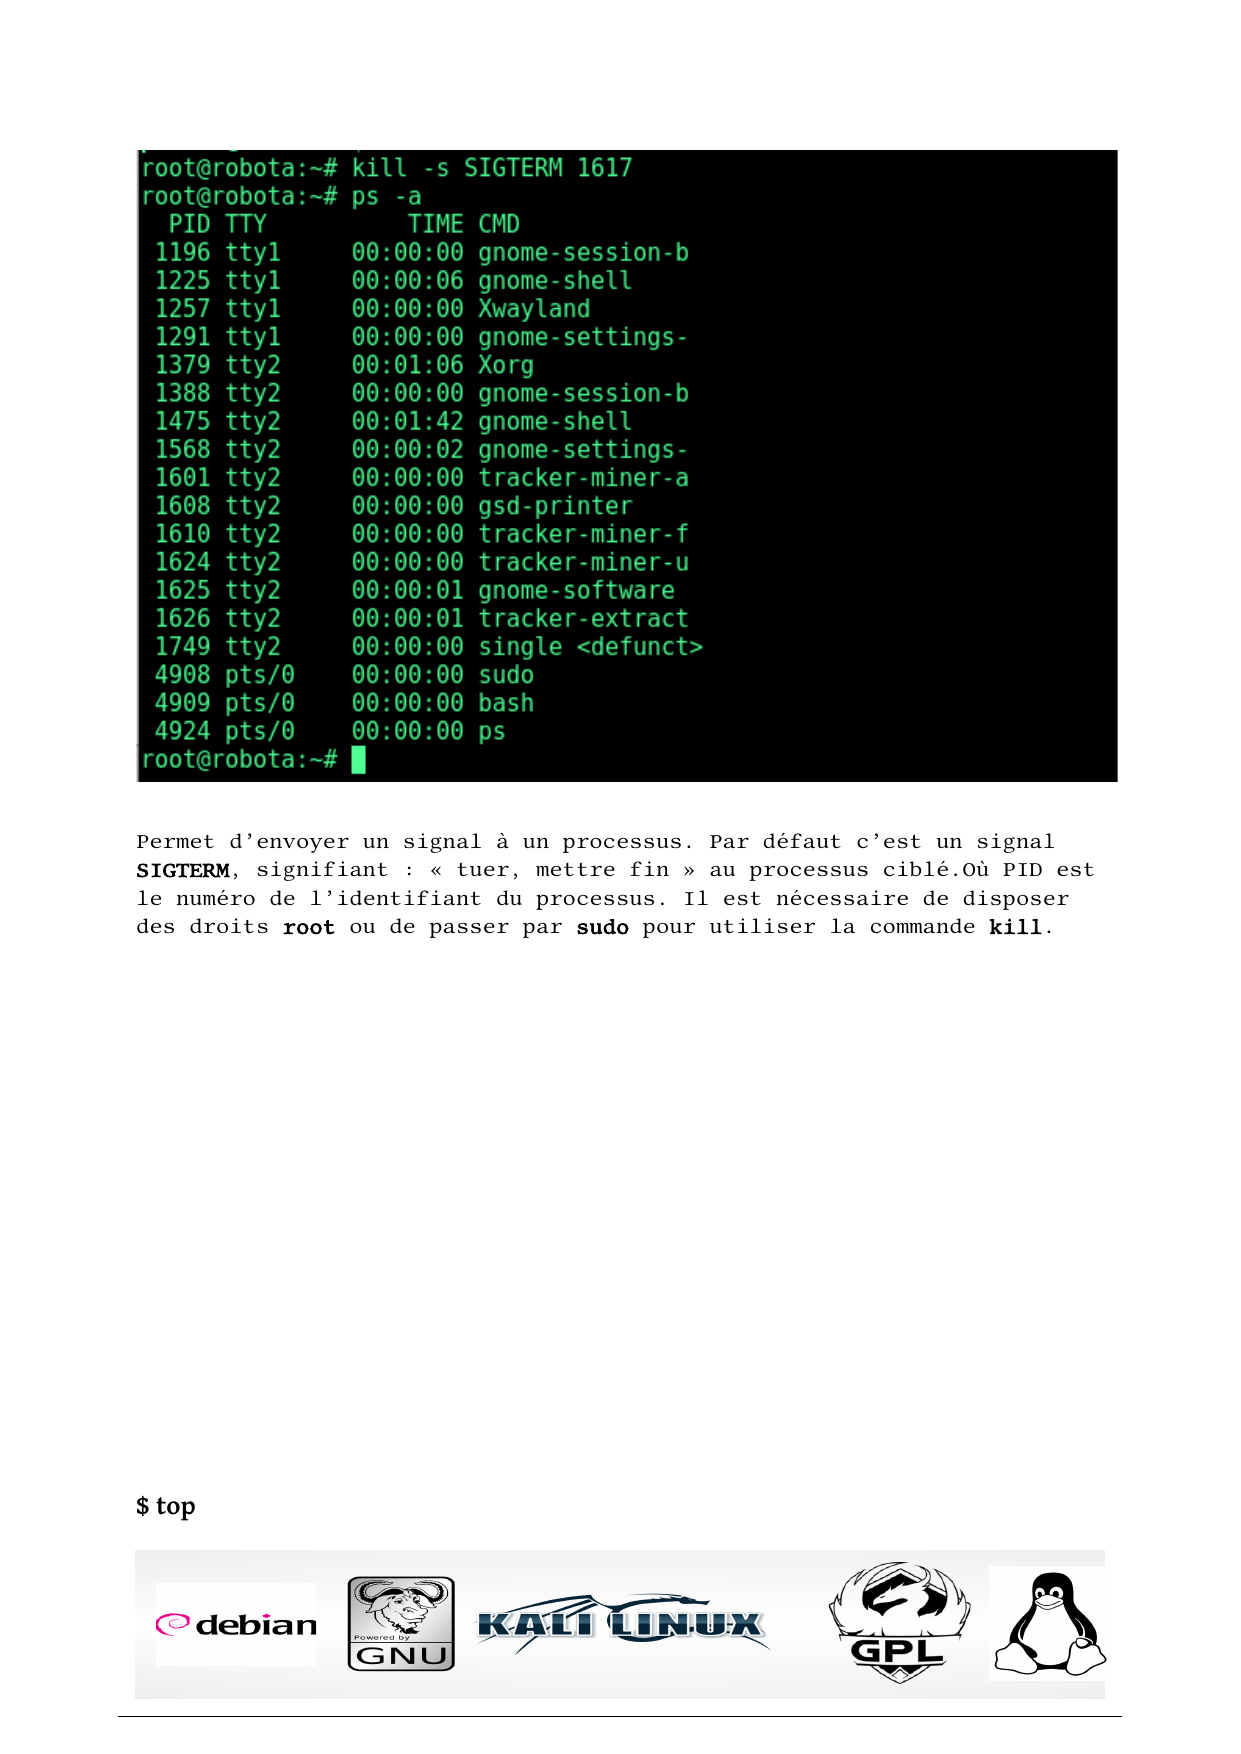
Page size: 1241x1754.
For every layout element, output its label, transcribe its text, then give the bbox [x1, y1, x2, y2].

picture [156, 1583, 317, 1666]
picture [136, 150, 1118, 782]
picture [341, 1573, 782, 1674]
picture [828, 1562, 971, 1684]
text Permet d’envoyer un signal à un processus. Par défaut c’est un signal SIGTERM, signifiant : « tuer, mettre fin » au processus ciblé.Où PID est le numéro de l’identifiant du processus. Il est nécessaire de disposer des droits root ou de passer par sudo pour utiliser la commande kill. [136, 830, 1104, 939]
text $ top [136, 1491, 1104, 1522]
picture [989, 1566, 1112, 1681]
